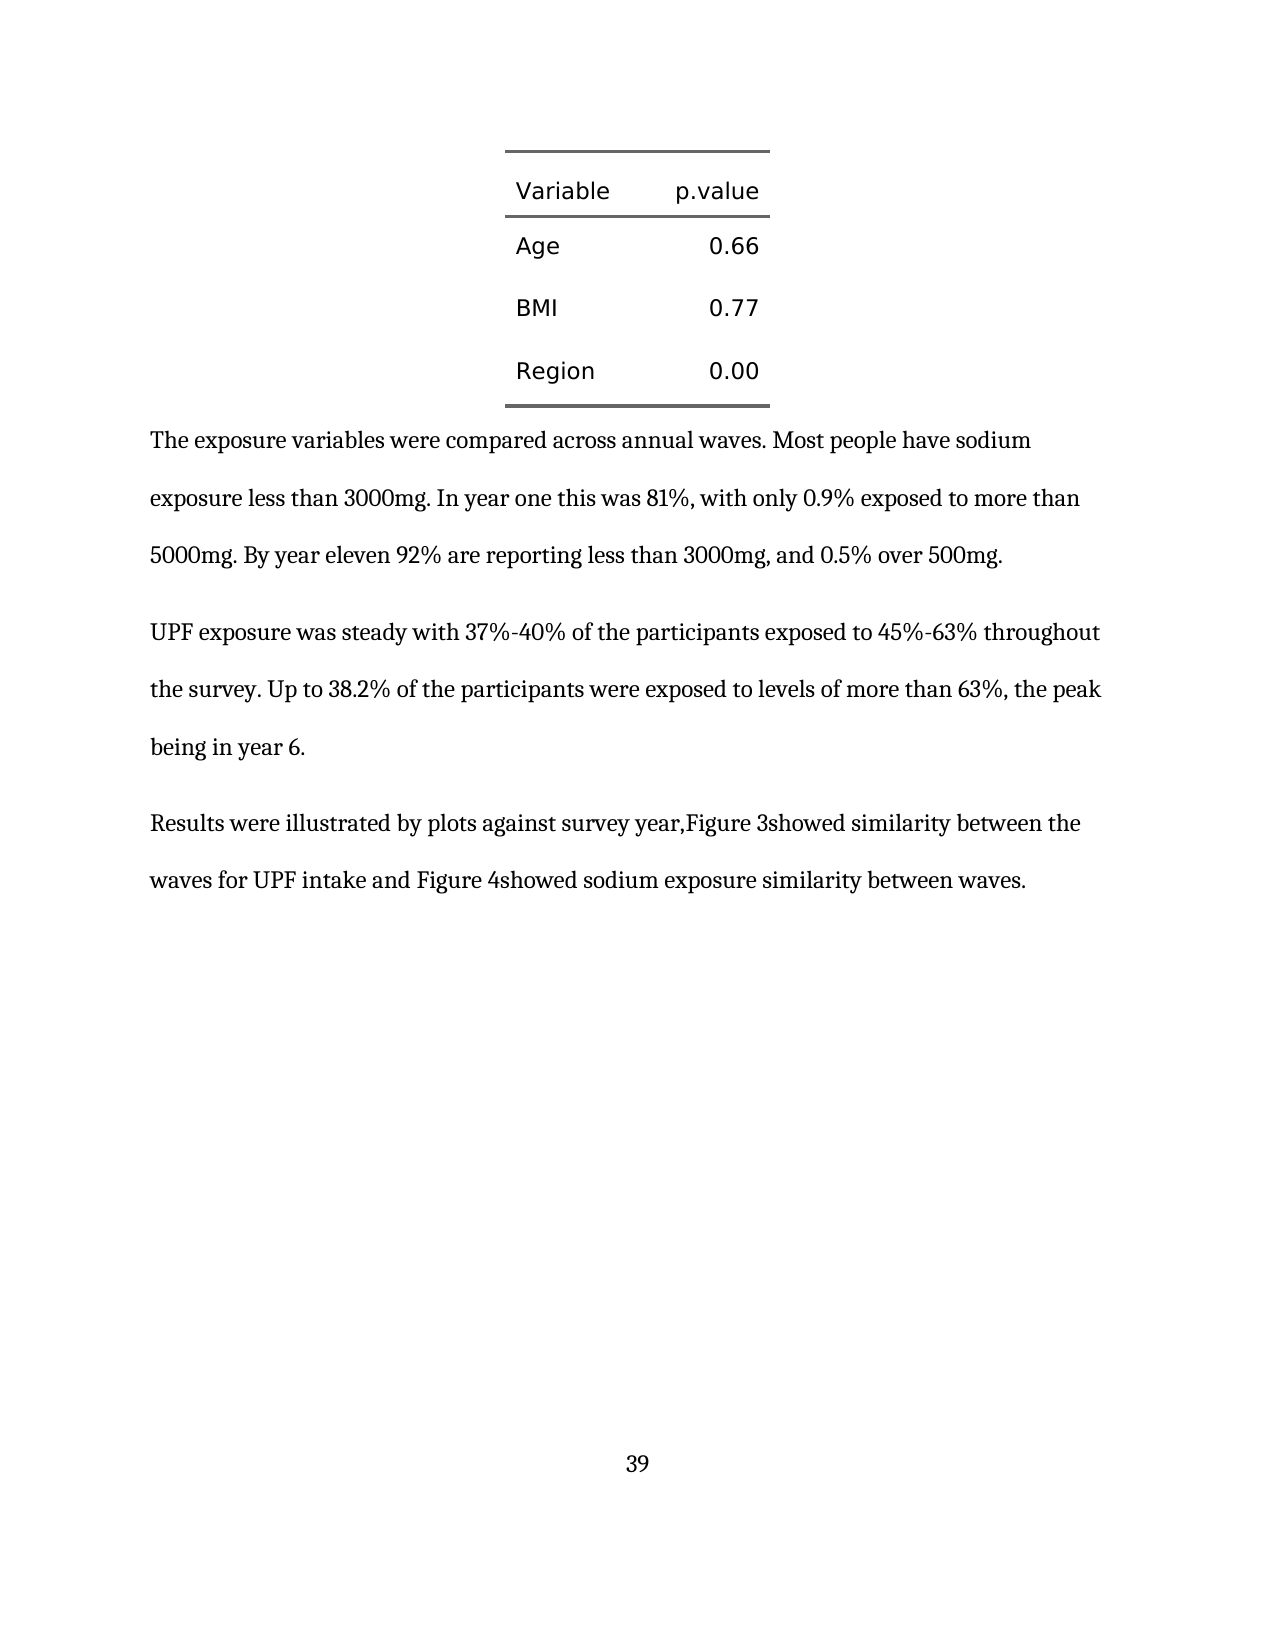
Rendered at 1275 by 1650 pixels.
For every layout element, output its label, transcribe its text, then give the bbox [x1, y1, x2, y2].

text UPF exposure was steady with 37%-40% of the participants exposed to 45%-63% throughout the survey. Up to 38.2% of the participants were exposed to levels of more than 63%, the peak being in year 6. [150, 617, 1125, 761]
table_cell BMI [505, 279, 642, 339]
table_cell Region [505, 339, 642, 404]
table_header Variable [505, 153, 642, 215]
table_cell 0.00 [643, 339, 770, 404]
table_header p.value [643, 153, 770, 215]
text Results were illustrated by plots against survey year,Figure 3showed similarity between the waves for UPF intake and Figure 4showed sodium exposure similarity between waves. [150, 809, 1125, 895]
table_cell 0.77 [643, 279, 770, 339]
table_cell Age [505, 218, 642, 279]
table_cell 0.66 [643, 218, 770, 279]
text The exposure variables were compared across annual waves. Most people have sodium exposure less than 3000mg. In year one this was 81%, with only 0.9% exposed to more than 5000mg. By year eleven 92% are reporting less than 3000mg, and 0.5% over 500mg. [150, 426, 1125, 570]
